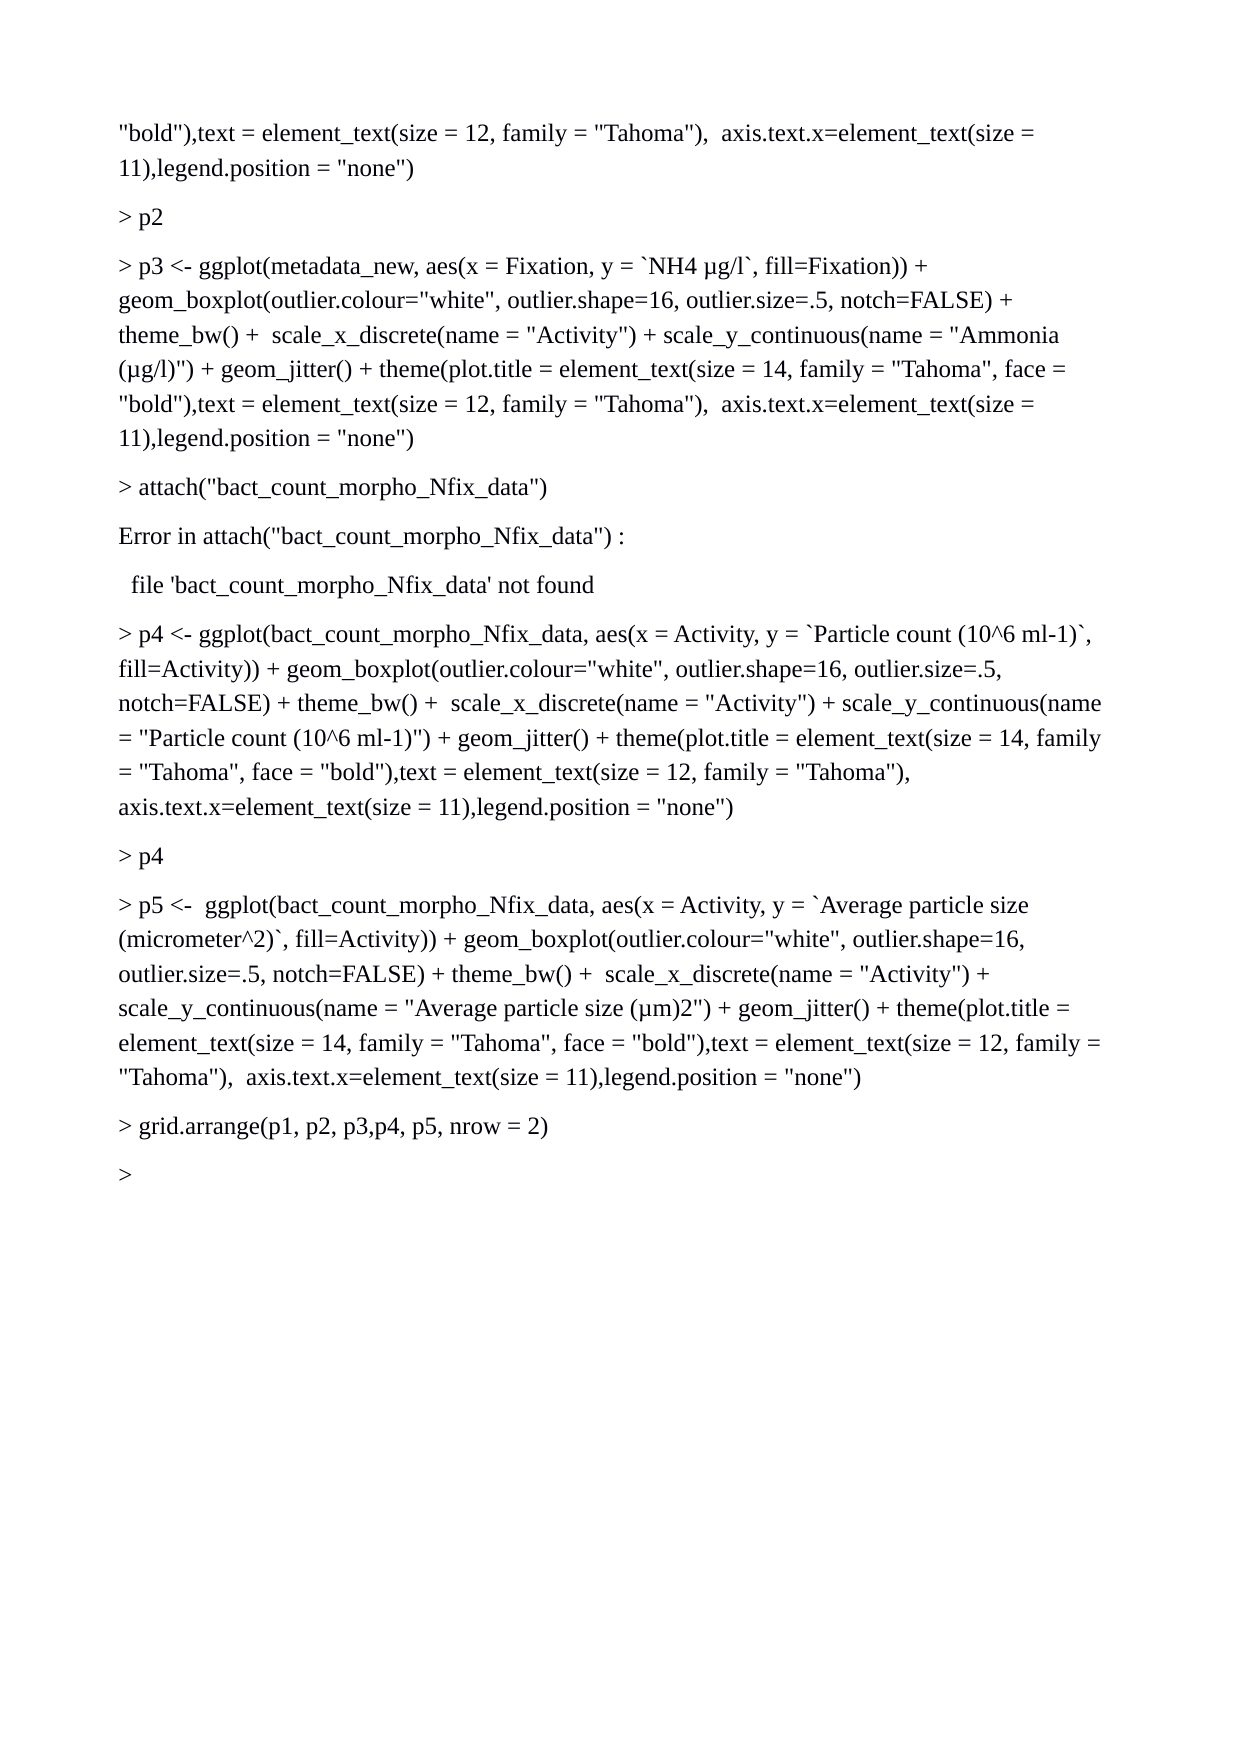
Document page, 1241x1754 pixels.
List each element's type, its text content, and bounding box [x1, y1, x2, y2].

text > grid.arrange(p1, p2, p3,p4, p5, nrow = 2) [118, 1111, 1122, 1140]
text > p5 <- ggplot(bact_count_morpho_Nfix_data, aes(x = Activity, y = `Average particle size (micrometer^2)`, fill=Activity)) + geom_boxplot(outlier.colour="white", outlier.shape=16, outlier.size=.5, notch=FALSE) + theme_bw() + scale_x_discrete(name = "Activity") + scale_y_continuous(name = "Average particle size (µm)2") + geom_jitter() + theme(plot.title = element_text(size = 14, family = "Tahoma", face = "bold"),text = element_text(size = 12, family = "Tahoma"), axis.text.x=element_text(size = 11),legend.position = "none") [118, 890, 1122, 1091]
text > p4 [118, 841, 1122, 869]
text "bold"),text = element_text(size = 12, family = "Tahoma"), axis.text.x=element_text(size = 11),legend.position = "none") [118, 118, 1122, 181]
text > attach("bact_count_morpho_Nfix_data") [118, 472, 1122, 501]
text file 'bact_count_morpho_Nfix_data' not found [118, 570, 1122, 599]
text > [118, 1160, 1122, 1189]
text > p4 <- ggplot(bact_count_morpho_Nfix_data, aes(x = Activity, y = `Particle count (10^6 ml-1)`, fill=Activity)) + geom_boxplot(outlier.colour="white", outlier.shape=16, outlier.size=.5, notch=FALSE) + theme_bw() + scale_x_discrete(name = "Activity") + scale_y_continuous(name = "Particle count (10^6 ml-1)") + geom_jitter() + theme(plot.title = element_text(size = 14, family = "Tahoma", face = "bold"),text = element_text(size = 12, family = "Tahoma"), axis.text.x=element_text(size = 11),legend.position = "none") [118, 619, 1122, 821]
text Error in attach("bact_count_morpho_Nfix_data") : [118, 521, 1122, 550]
text > p3 <- ggplot(metadata_new, aes(x = Fixation, y = `NH4 µg/l`, fill=Fixation)) + geom_boxplot(outlier.colour="white", outlier.shape=16, outlier.size=.5, notch=FALSE) + theme_bw() + scale_x_discrete(name = "Activity") + scale_y_continuous(name = "Ammonia (µg/l)") + geom_jitter() + theme(plot.title = element_text(size = 14, family = "Tahoma", face = "bold"),text = element_text(size = 12, family = "Tahoma"), axis.text.x=element_text(size = 11),legend.position = "none") [118, 251, 1122, 452]
text > p2 [118, 202, 1122, 230]
